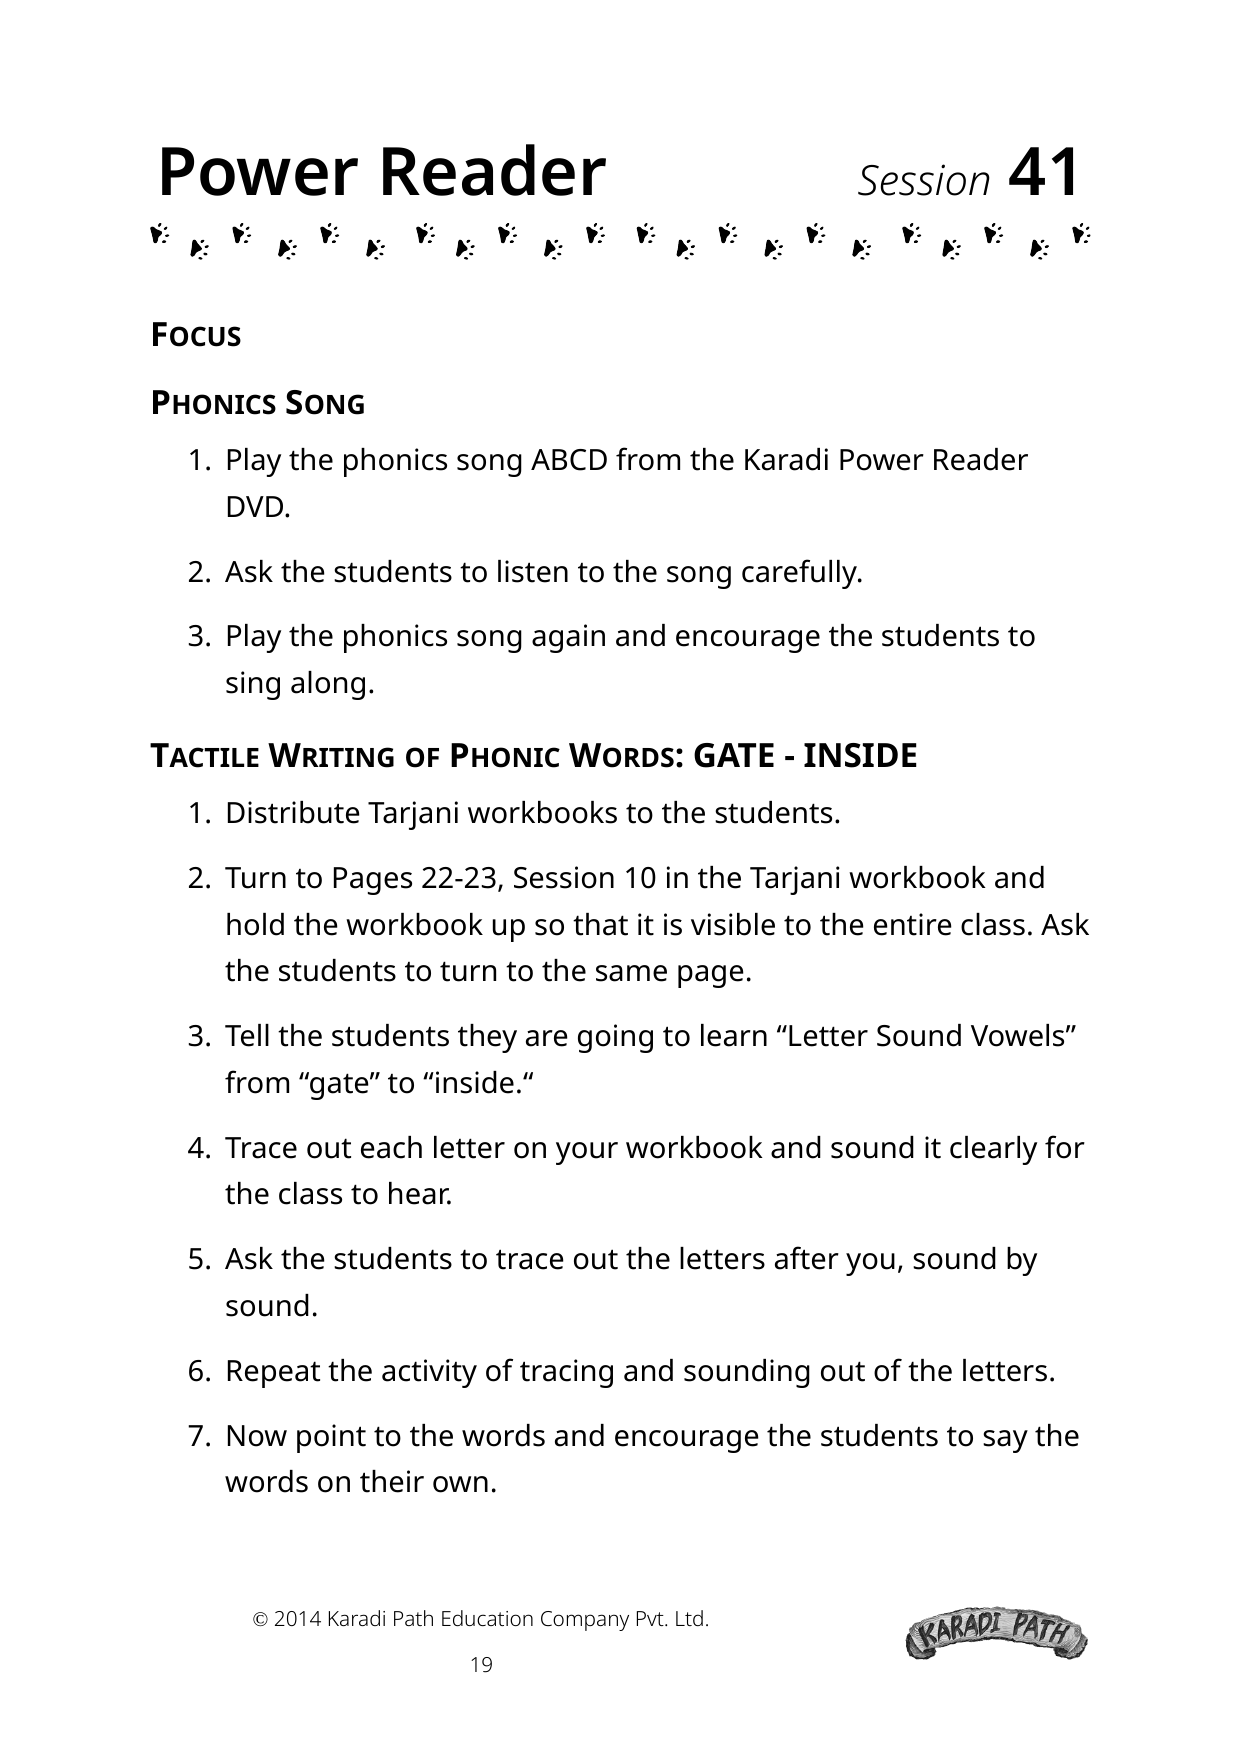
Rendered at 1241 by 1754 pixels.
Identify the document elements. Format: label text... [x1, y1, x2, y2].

table_header [809, 265, 1091, 288]
picture [150, 223, 1091, 265]
table_header [150, 265, 809, 288]
list Ask the students to trace out the letters after you, sound by sound. [187, 1238, 1091, 1325]
list Play the phonics song again and encourage the students to sing along. [187, 616, 1091, 702]
subtitle Tactile Writing of Phonic Words: GATE - INSIDE [150, 732, 1091, 777]
picture [903, 1604, 1091, 1663]
subtitle Phonics Song [150, 379, 1091, 424]
list Turn to Pages 22-23, Session 10 in the Tarjani workbook and hold the workbook up so that it is visible to the entire class. Ask the students to turn to the same page. [187, 857, 1091, 990]
list Now point to the words and encourage the students to say the words on their own. [187, 1415, 1091, 1501]
list Repeat the activity of tracing and sounding out of the letters. [187, 1350, 1091, 1390]
list Distribute Tarjani workbooks to the students. [187, 792, 1091, 832]
list Tell the students they are going to learn “Letter Sound Vowels” from “gate” to “inside.“ [187, 1015, 1091, 1102]
subtitle Focus [150, 311, 1091, 356]
table_header Power Reader [150, 119, 809, 223]
list Ask the students to listen to the song carefully. [187, 551, 1091, 591]
list Play the phonics song ABCD from the Karadi Power Reader DVD. [187, 439, 1091, 526]
table_header Session 41 [809, 119, 1091, 223]
list Trace out each letter on your workbook and sound it clearly for the class to hear. [187, 1127, 1091, 1213]
